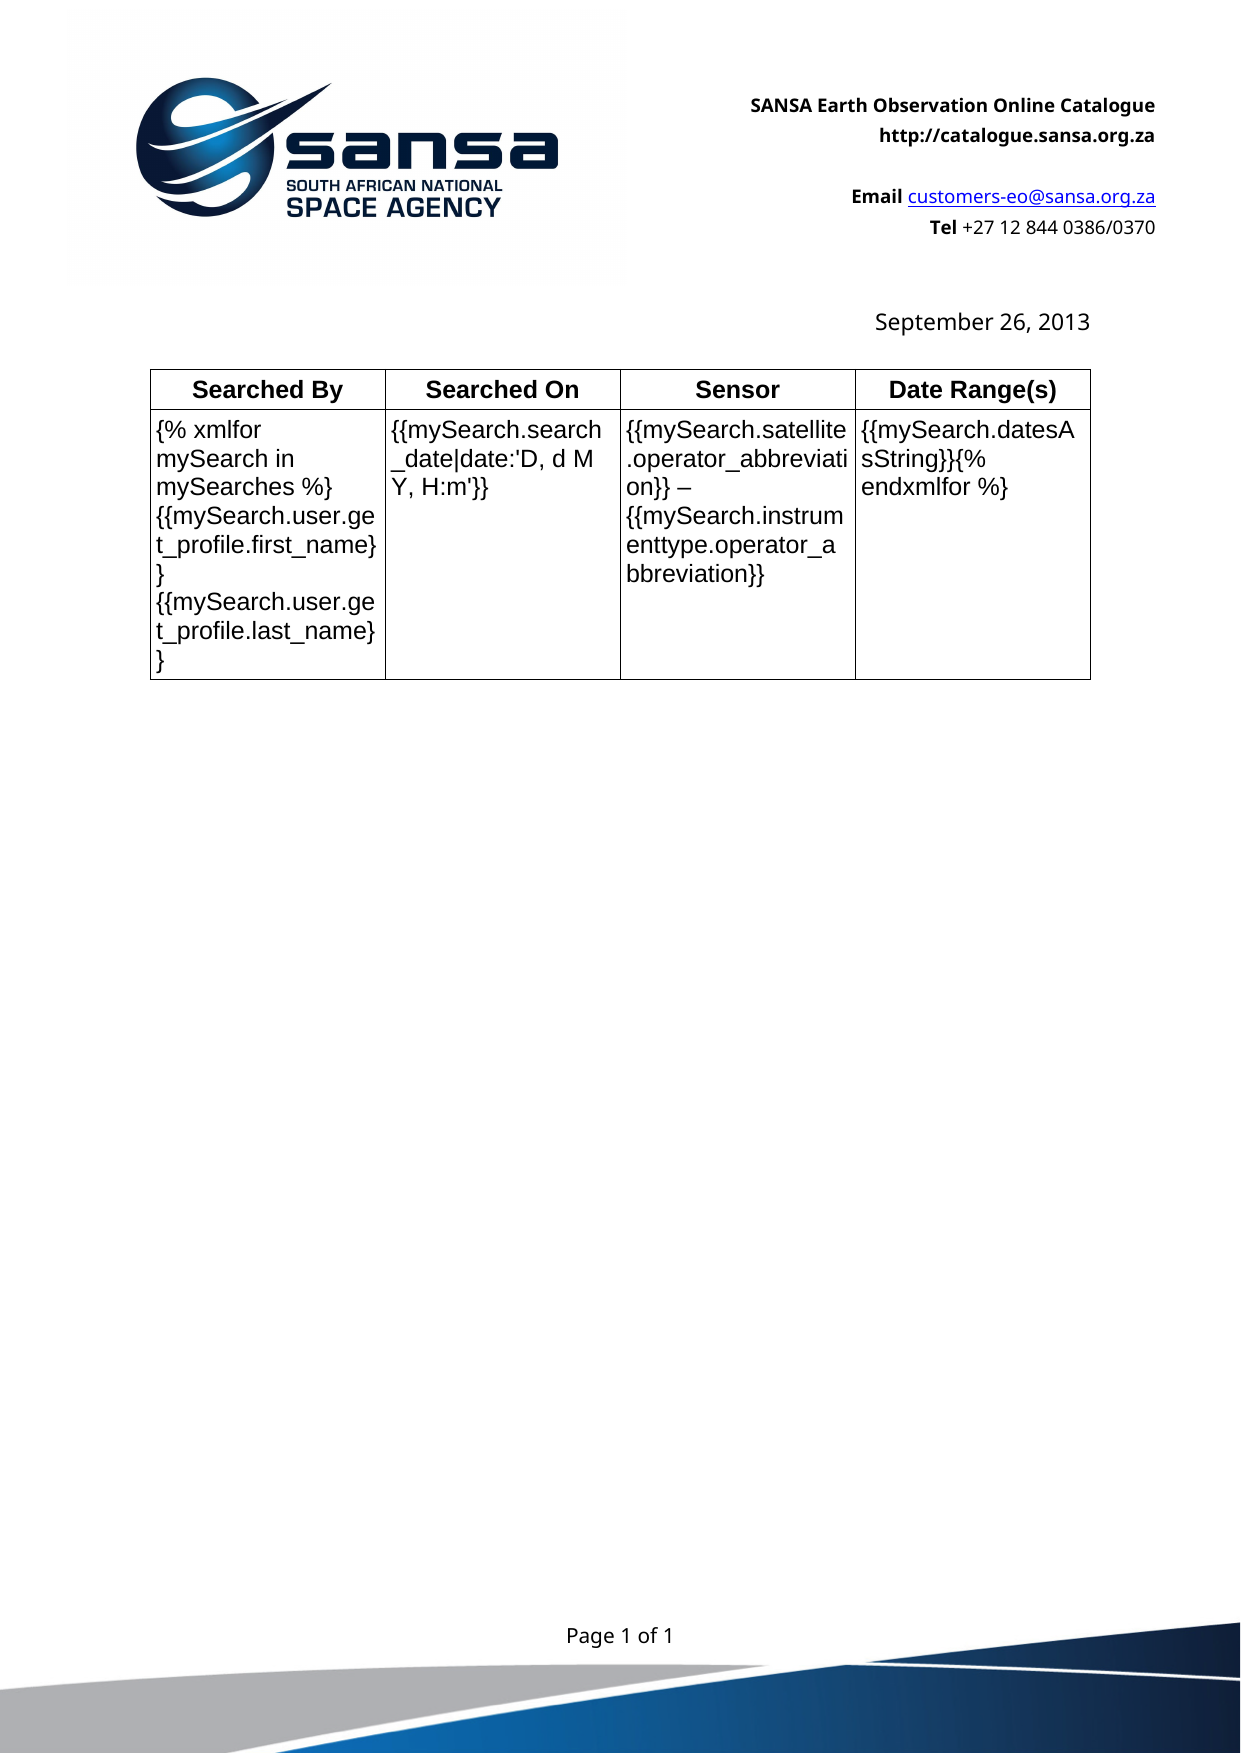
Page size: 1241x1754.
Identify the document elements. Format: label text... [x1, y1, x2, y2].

picture [67, 9, 627, 286]
table_cell {{mySearch.satellite.operator_abbreviation}} – {{mySearch.instrumenttype.operator_abbreviation}} [621, 410, 855, 679]
table_header Searched On [386, 370, 620, 409]
table_header Date Range(s) [856, 370, 1090, 409]
table_header Sensor [621, 370, 855, 409]
text 26 September 2013 [150, 306, 1090, 337]
picture [0, 1612, 1241, 1753]
table_cell {{mySearch.datesAsString}}{% endxmlfor %} [856, 410, 1090, 679]
table_cell {{mySearch.search_date|date:'D, d M Y, H:m'}} [386, 410, 620, 679]
table_header Searched By [151, 370, 385, 409]
table_cell {% xmlfor mySearch in mySearches %}{{mySearch.user.get_profile.first_name}}{{mySearch.user.get_profile.last_name}} [151, 410, 385, 679]
